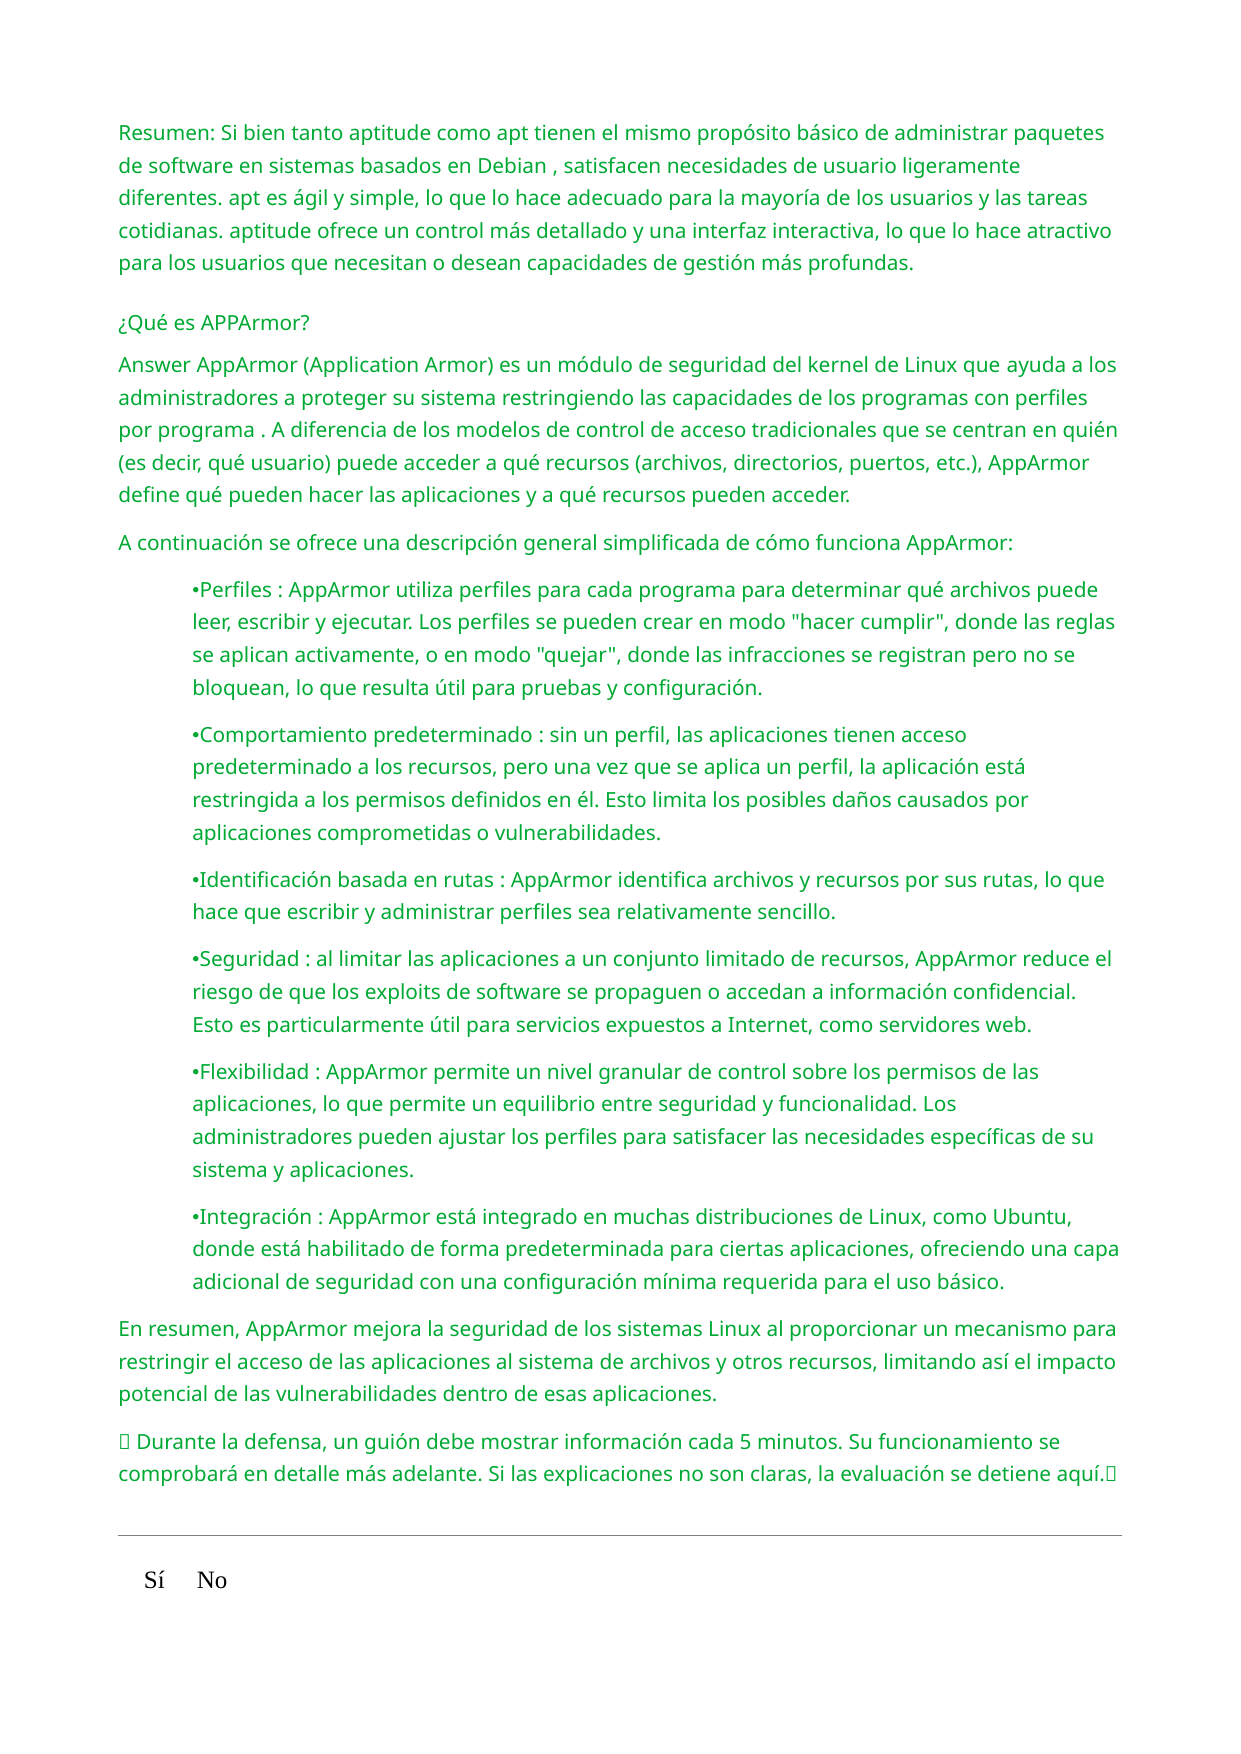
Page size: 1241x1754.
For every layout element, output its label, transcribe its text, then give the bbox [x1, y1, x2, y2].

text 🚨 Durante la defensa, un guión debe mostrar información cada 5 minutos. Su funcionamiento se comprobará en detalle más adelante. Si las explicaciones no son claras, la evaluación se detiene aquí.🚨 [118, 1427, 1122, 1488]
text A continuación se ofrece una descripción general simplificada de cómo funciona AppArmor: [118, 528, 1122, 556]
text  Sí  No [118, 1565, 1122, 1594]
list Perfiles : AppArmor utiliza perfiles para cada programa para determinar qué archivos puede leer, escribir y ejecutar. Los perfiles se pueden crear en modo "hacer cumplir", donde las reglas se aplican activamente, o en modo "quejar", donde las infracciones se registran pero no se bloquean, lo que resulta útil para pruebas y configuración. [118, 575, 1122, 701]
list Identificación basada en rutas : AppArmor identifica archivos y recursos por sus rutas, lo que hace que escribir y administrar perfiles sea relativamente sencillo. [118, 865, 1122, 926]
text En resumen, AppArmor mejora la seguridad de los sistemas Linux al proporcionar un mecanismo para restringir el acceso de las aplicaciones al sistema de archivos y otros recursos, limitando así el impacto potencial de las vulnerabilidades dentro de esas aplicaciones. [118, 1314, 1122, 1408]
list Comportamiento predeterminado : sin un perfil, las aplicaciones tienen acceso predeterminado a los recursos, pero una vez que se aplica un perfil, la aplicación está restringida a los permisos definidos en él. Esto limita los posibles daños causados ​​por aplicaciones comprometidas o vulnerabilidades. [118, 720, 1122, 846]
subtitle ¿Qué es APPArmor? [118, 308, 1122, 337]
list Flexibilidad : AppArmor permite un nivel granular de control sobre los permisos de las aplicaciones, lo que permite un equilibrio entre seguridad y funcionalidad. Los administradores pueden ajustar los perfiles para satisfacer las necesidades específicas de su sistema y aplicaciones. [118, 1057, 1122, 1183]
list Seguridad : al limitar las aplicaciones a un conjunto limitado de recursos, AppArmor reduce el riesgo de que los exploits de software se propaguen o accedan a información confidencial. Esto es particularmente útil para servicios expuestos a Internet, como servidores web. [118, 944, 1122, 1038]
text Answer AppArmor (Application Armor) es un módulo de seguridad del kernel de Linux que ayuda a los administradores a proteger su sistema restringiendo las capacidades de los programas con perfiles por programa . A diferencia de los modelos de control de acceso tradicionales que se centran en quién (es decir, qué usuario) puede acceder a qué recursos (archivos, directorios, puertos, etc.), AppArmor define qué pueden hacer las aplicaciones y a qué recursos pueden acceder. [118, 350, 1122, 509]
list Integración : AppArmor está integrado en muchas distribuciones de Linux, como Ubuntu, donde está habilitado de forma predeterminada para ciertas aplicaciones, ofreciendo una capa adicional de seguridad con una configuración mínima requerida para el uso básico. [118, 1202, 1122, 1296]
text Resumen: Si bien tanto aptitude como apt tienen el mismo propósito básico de administrar paquetes de software en sistemas basados ​​en Debian , satisfacen necesidades de usuario ligeramente diferentes. apt es ágil y simple, lo que lo hace adecuado para la mayoría de los usuarios y las tareas cotidianas. aptitude ofrece un control más detallado y una interfaz interactiva, lo que lo hace atractivo para los usuarios que necesitan o desean capacidades de gestión más profundas. [118, 118, 1122, 277]
